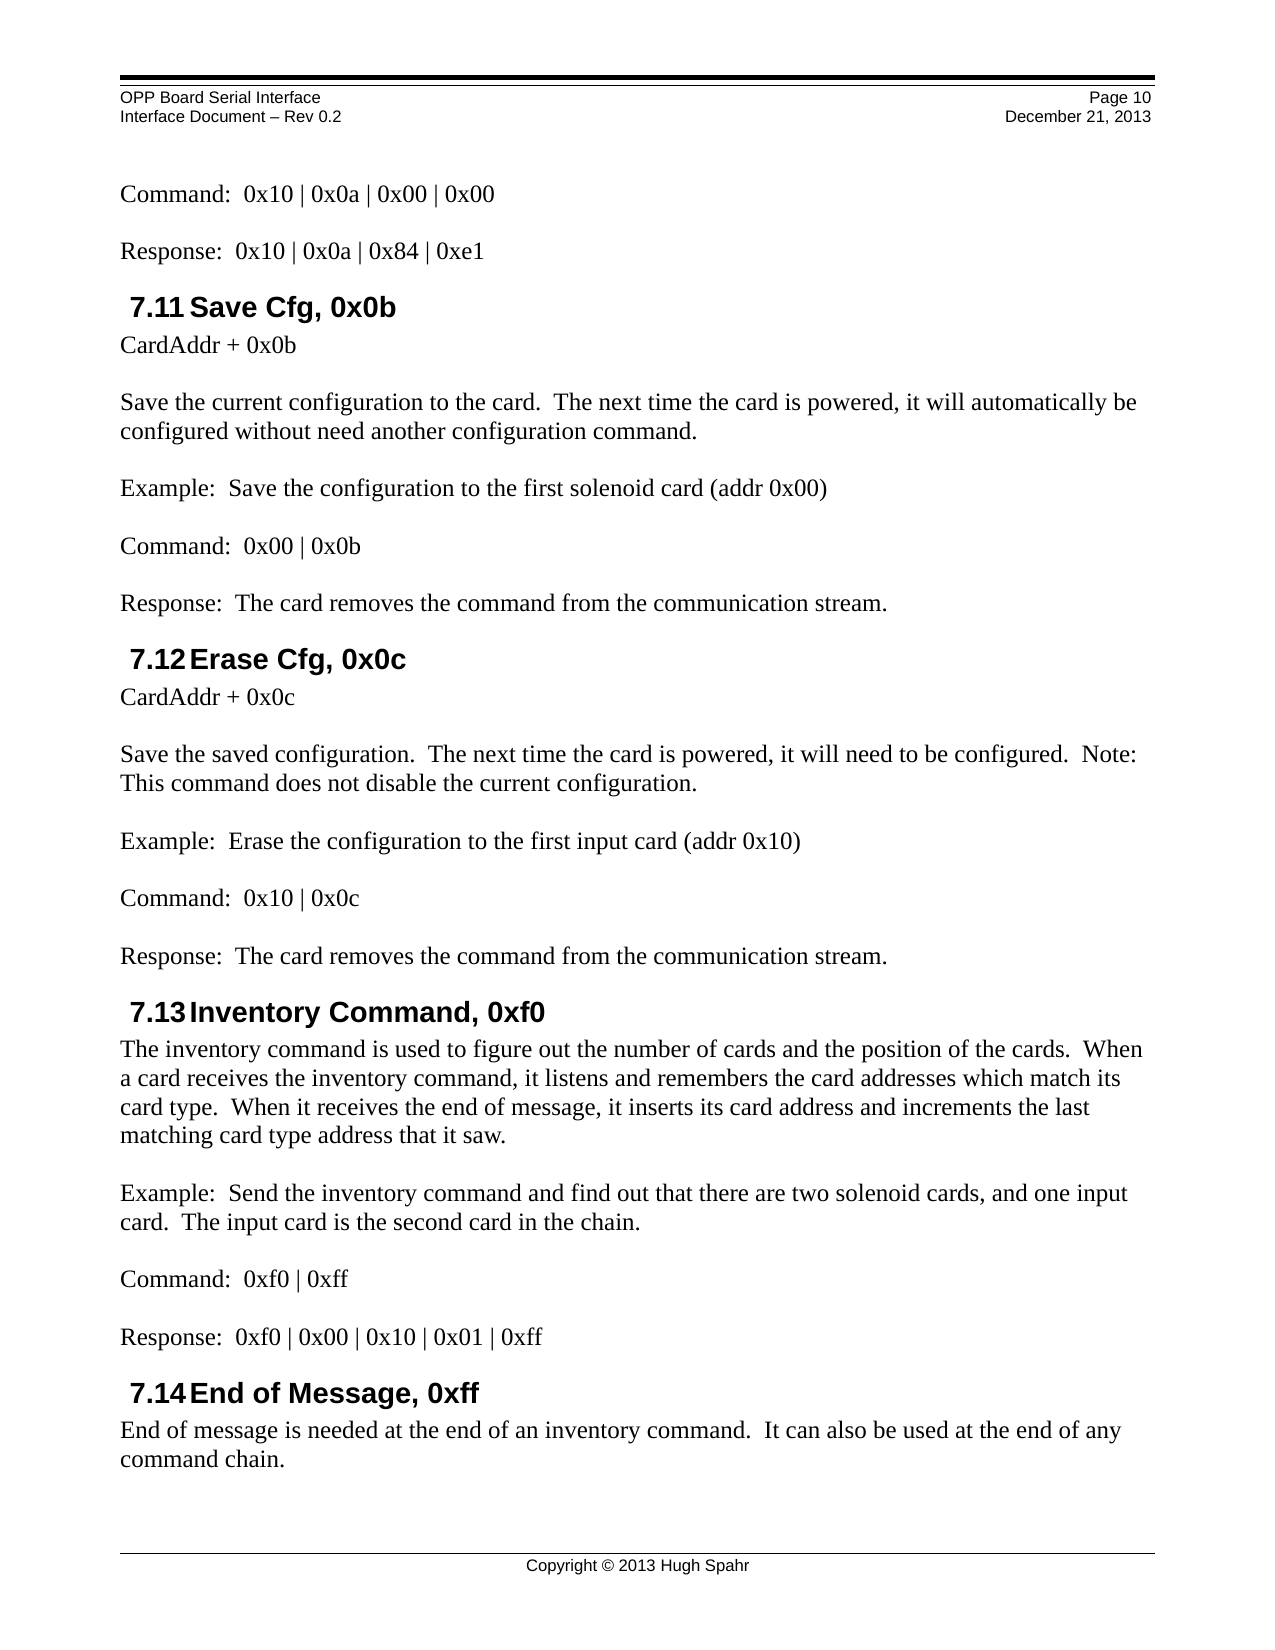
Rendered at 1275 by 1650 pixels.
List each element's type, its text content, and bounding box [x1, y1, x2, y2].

text Command: 0x10 | 0x0c [120, 883, 1155, 912]
subtitle Erase Cfg, 0x0c [129, 642, 1155, 676]
text Save the saved configuration. The next time the card is powered, it will need to be configured. Note: This command does not disable the current configuration. [120, 739, 1155, 797]
text CardAddr + 0x0c [120, 682, 1155, 711]
text Command: 0x00 | 0x0b [120, 531, 1155, 560]
text CardAddr + 0x0b [120, 330, 1155, 358]
subtitle End of Message, 0xff [129, 1376, 1155, 1409]
text Command: 0xf0 | 0xff [120, 1264, 1155, 1293]
subtitle Inventory Command, 0xf0 [129, 994, 1155, 1028]
text The inventory command is used to figure out the number of cards and the position of the cards. When a card receives the inventory command, it listens and remembers the card addresses which match its card type. When it receives the end of message, it inserts its card address and increments the last matching card type address that it saw. [120, 1034, 1155, 1149]
text End of message is needed at the end of an inventory command. It can also be used at the end of any command chain. [120, 1415, 1155, 1473]
subtitle Save Cfg, 0x0b [129, 290, 1155, 323]
text Response: The card removes the command from the communication stream. [120, 588, 1155, 617]
text Response: The card removes the command from the communication stream. [120, 941, 1155, 969]
text Save the current configuration to the card. The next time the card is powered, it will automatically be configured without need another configuration command. [120, 387, 1155, 445]
text Command: 0x10 | 0x0a | 0x00 | 0x00 [120, 179, 1155, 207]
text Example: Save the configuration to the first solenoid card (addr 0x00) [120, 473, 1155, 502]
text Example: Send the inventory command and find out that there are two solenoid cards, and one input card. The input card is the second card in the chain. [120, 1178, 1155, 1236]
text Response: 0x10 | 0x0a | 0x84 | 0xe1 [120, 236, 1155, 265]
text Example: Erase the configuration to the first input card (addr 0x10) [120, 826, 1155, 854]
text Response: 0xf0 | 0x00 | 0x10 | 0x01 | 0xff [120, 1322, 1155, 1351]
